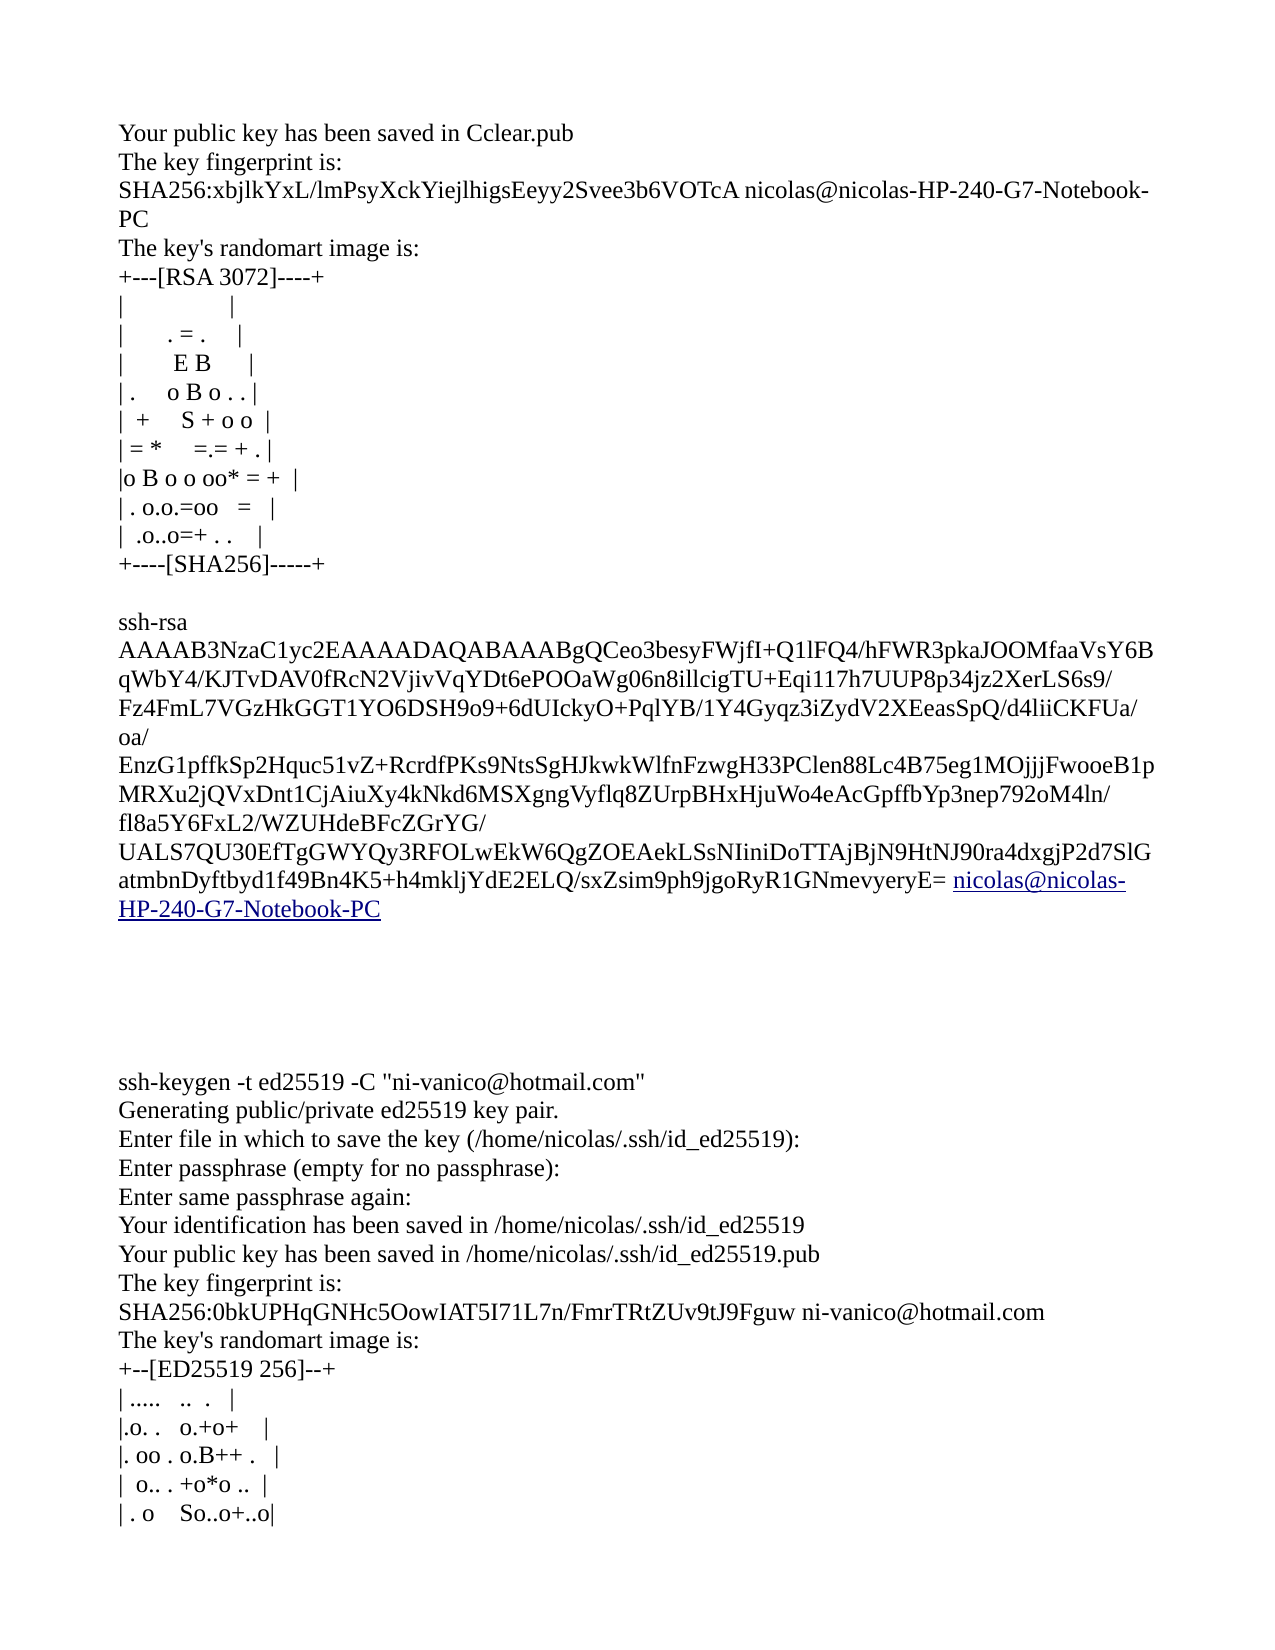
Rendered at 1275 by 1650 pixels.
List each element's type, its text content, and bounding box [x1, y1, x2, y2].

text | | [118, 291, 1157, 319]
text The key fingerprint is: [118, 1268, 1157, 1297]
text | . o B o . . | [118, 377, 1157, 406]
text ssh-rsa AAAAB3NzaC1yc2EAAAADAQABAAABgQCeo3besyFWjfI+Q1lFQ4/hFWR3pkaJOOMfaaVsY6BqWbY4/KJTvDAV0fRcN2VjivVqYDt6ePOOaWg06n8illcigTU+Eqi117h7UUP8p34jz2XerLS6s9/Fz4FmL7VGzHkGGT1YO6DSH9o9+6dUIckyO+PqlYB/1Y4Gyqz3iZydV2XEeasSpQ/d4liiCKFUa/oa/EnzG1pffkSp2Hquc51vZ+RcrdfPKs9NtsSgHJkwkWlfnFzwgH33PClen88Lc4B75eg1MOjjjFwooeB1pMRXu2jQVxDnt1CjAiuXy4kNkd6MSXgngVyflq8ZUrpBHxHjuWo4eAcGpffbYp3nep792oM4ln/fl8a5Y6FxL2/WZUHdeBFcZGrYG/UALS7QU30EfTgGWYQy3RFOLwEkW6QgZOEAekLSsNIiniDoTTAjBjN9HtNJ90ra4dxgjP2d7SlGatmbnDyftbyd1f49Bn4K5+h4mkljYdE2ELQ/sxZsim9ph9jgoRyR1GNmevyeryE= nicolas@nicolas-HP-240-G7-Notebook-PC [118, 607, 1157, 923]
text Your public key has been saved in /home/nicolas/.ssh/id_ed25519.pub [118, 1239, 1157, 1268]
text The key's randomart image is: [118, 1326, 1157, 1354]
text | o.. . +o*o .. | [118, 1469, 1157, 1498]
text The key fingerprint is: [118, 147, 1157, 176]
text | . o So..o+..o| [118, 1498, 1157, 1527]
text | + S + o o | [118, 406, 1157, 434]
text Your identification has been saved in /home/nicolas/.ssh/id_ed25519 [118, 1211, 1157, 1239]
text | .o..o=+ . . | [118, 521, 1157, 549]
text | = * =.= + . | [118, 434, 1157, 463]
text +---[RSA 3072]----+ [118, 262, 1157, 291]
text |o B o o oo* = + | [118, 463, 1157, 492]
text Enter same passphrase again: [118, 1182, 1157, 1211]
text | . = . | [118, 319, 1157, 348]
text Enter passphrase (empty for no passphrase): [118, 1153, 1157, 1182]
text +--[ED25519 256]--+ [118, 1354, 1157, 1383]
text SHA256:xbjlkYxL/lmPsyXckYiejlhigsEeyy2Svee3b6VOTcA nicolas@nicolas-HP-240-G7-Notebook-PC [118, 176, 1157, 233]
text Your public key has been saved in Cclear.pub [118, 118, 1157, 147]
text |.o. . o.+o+ | [118, 1412, 1157, 1441]
text |. oo . o.B++ . | [118, 1441, 1157, 1469]
text Generating public/private ed25519 key pair. [118, 1096, 1157, 1124]
text | E B | [118, 348, 1157, 377]
text | ..... .. . | [118, 1383, 1157, 1412]
text SHA256:0bkUPHqGNHc5OowIAT5I71L7n/FmrTRtZUv9tJ9Fguw ni-vanico@hotmail.com [118, 1297, 1157, 1326]
text ssh-keygen -t ed25519 -C "ni-vanico@hotmail.com" [118, 1067, 1157, 1096]
text Enter file in which to save the key (/home/nicolas/.ssh/id_ed25519): [118, 1124, 1157, 1153]
text +----[SHA256]-----+ [118, 549, 1157, 578]
text | . o.o.=oo = | [118, 492, 1157, 521]
text The key's randomart image is: [118, 233, 1157, 262]
